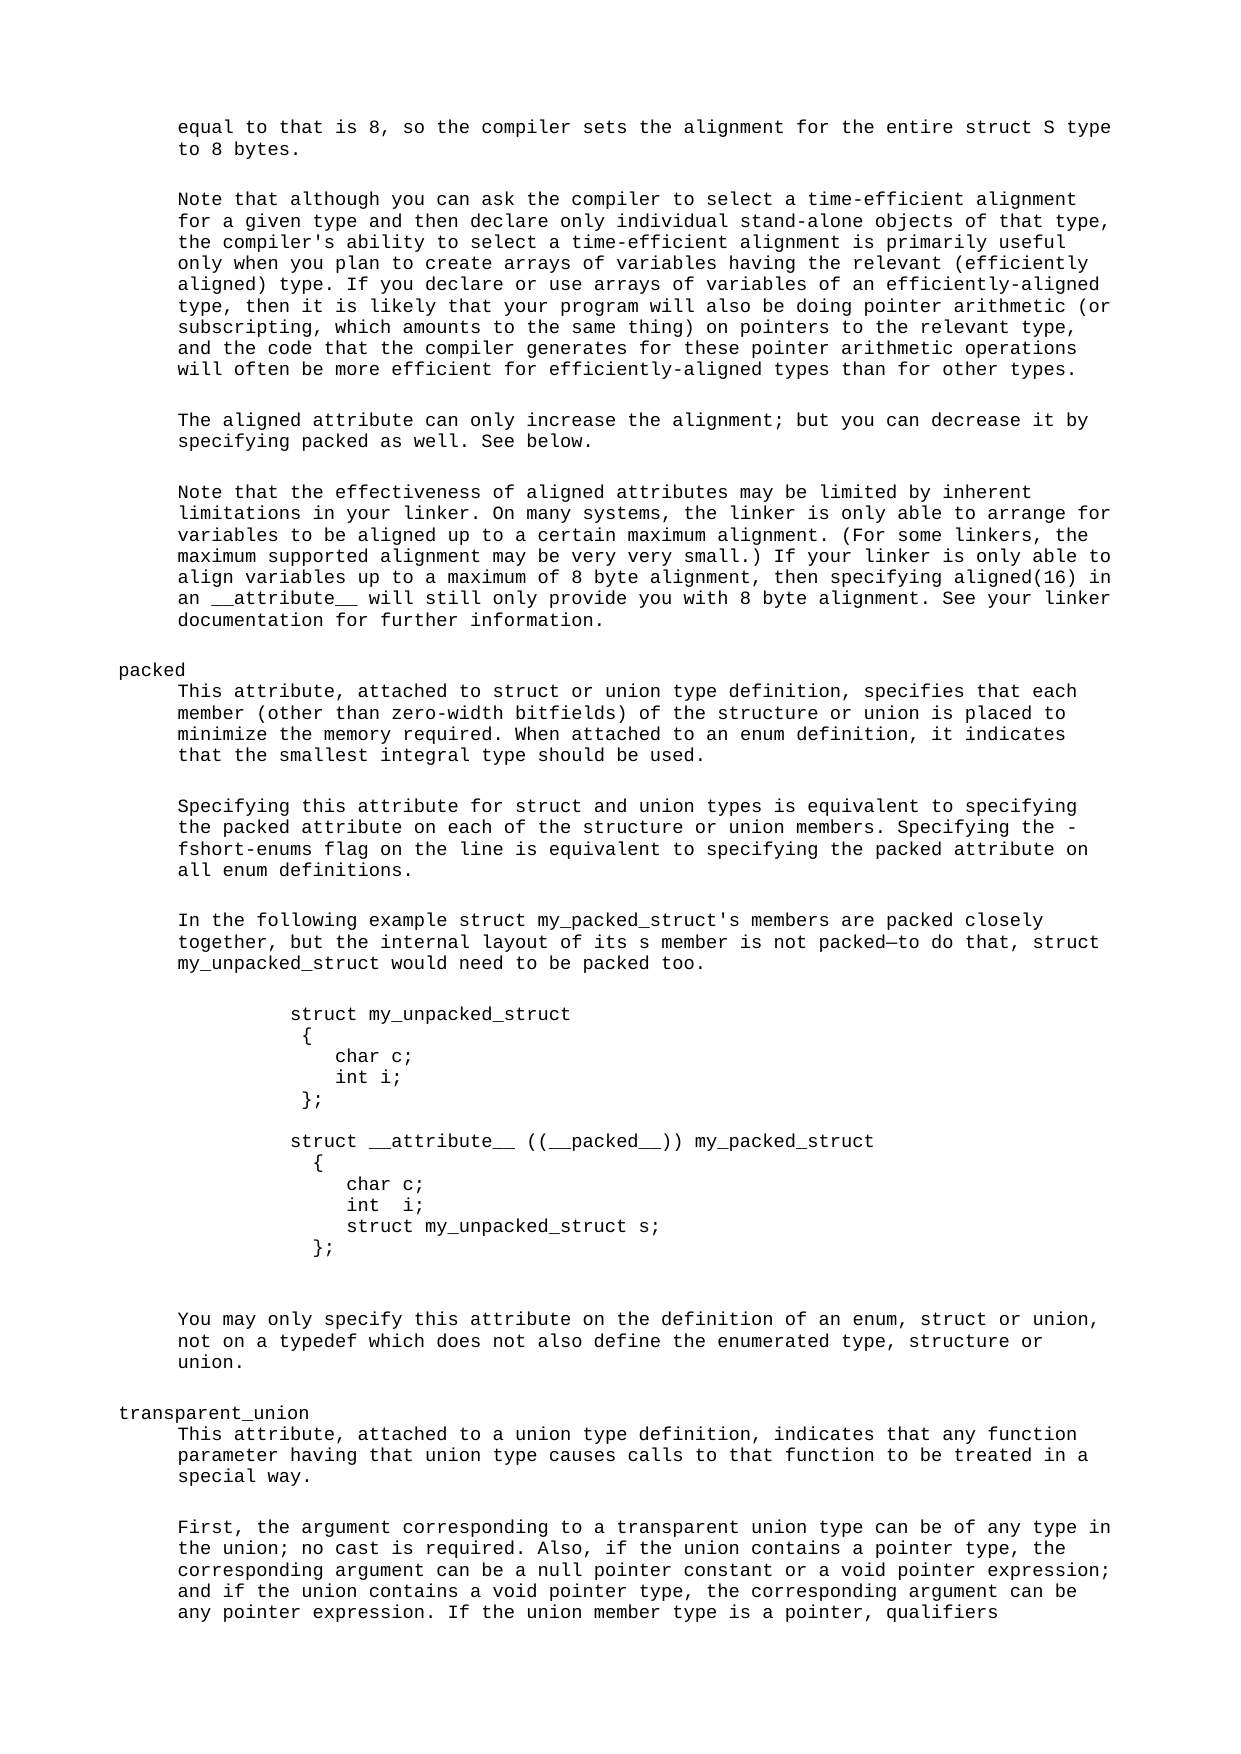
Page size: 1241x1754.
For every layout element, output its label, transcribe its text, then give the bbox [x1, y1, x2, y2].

subtitle transparent_union [118, 1403, 1122, 1425]
list The aligned attribute can only increase the alignment; but you can decrease it by specifying packed as well. See below. [177, 411, 1122, 453]
list First, the argument corresponding to a transparent union type can be of any type in the union; no cast is required. Also, if the union contains a pointer type, the corresponding argument can be a null pointer constant or a void pointer expression; and if the union contains a void pointer type, the corresponding argument can be any pointer expression. If the union member type is a pointer, qualifiers [177, 1518, 1122, 1624]
list This attribute, attached to struct or union type definition, specifies that each member (other than zero-width bitfields) of the structure or union is placed to minimize the memory required. When attached to an enum definition, it indicates that the smallest integral type should be used. [177, 682, 1122, 767]
list Note that the effectiveness of aligned attributes may be limited by inherent limitations in your linker. On many systems, the linker is only able to arrange for variables to be aligned up to a certain maximum alignment. (For some linkers, the maximum supported alignment may be very very small.) If your linker is only able to align variables up to a maximum of 8 byte alignment, then specifying aligned(16) in an __attribute__ will still only provide you with 8 byte alignment. See your linker documentation for further information. [177, 483, 1122, 632]
text char c; [177, 1174, 1122, 1196]
list Note that although you can ask the compiler to select a time-efficient alignment for a given type and then declare only individual stand-alone objects of that type, the compiler's ability to select a time-efficient alignment is primarily useful only when you plan to create arrays of variables having the relevant (efficiently aligned) type. If you declare or use arrays of variables of an efficiently-aligned type, then it is likely that your program will also be doing pointer arithmetic (or subscripting, which amounts to the same thing) on pointers to the relevant type, and the code that the compiler generates for these pointer arithmetic operations will often be more efficient for efficiently-aligned types than for other types. [177, 190, 1122, 381]
text { [177, 1153, 1122, 1174]
text int i; [177, 1068, 1122, 1089]
text { [177, 1026, 1122, 1047]
text char c; [177, 1047, 1122, 1068]
text struct my_unpacked_struct [177, 1004, 1122, 1026]
text struct my_unpacked_struct s; [177, 1217, 1122, 1238]
list equal to that is 8, so the compiler sets the alignment for the entire struct S type to 8 bytes. [177, 118, 1122, 161]
list You may only specify this attribute on the definition of an enum, struct or union, not on a typedef which does not also define the enumerated type, structure or union. [177, 1310, 1122, 1374]
text int i; [177, 1196, 1122, 1217]
text }; [177, 1238, 1122, 1259]
list In the following example struct my_packed_struct's members are packed closely together, but the internal layout of its s member is not packed—to do that, struct my_unpacked_struct would need to be packed too. [177, 911, 1122, 975]
subtitle packed [118, 661, 1122, 682]
list This attribute, attached to a union type definition, indicates that any function parameter having that union type causes calls to that function to be treated in a special way. [177, 1425, 1122, 1488]
list Specifying this attribute for struct and union types is equivalent to specifying the packed attribute on each of the structure or union members. Specifying the -fshort-enums flag on the line is equivalent to specifying the packed attribute on all enum definitions. [177, 797, 1122, 882]
text }; [177, 1089, 1122, 1111]
text struct __attribute__ ((__packed__)) my_packed_struct [177, 1132, 1122, 1153]
